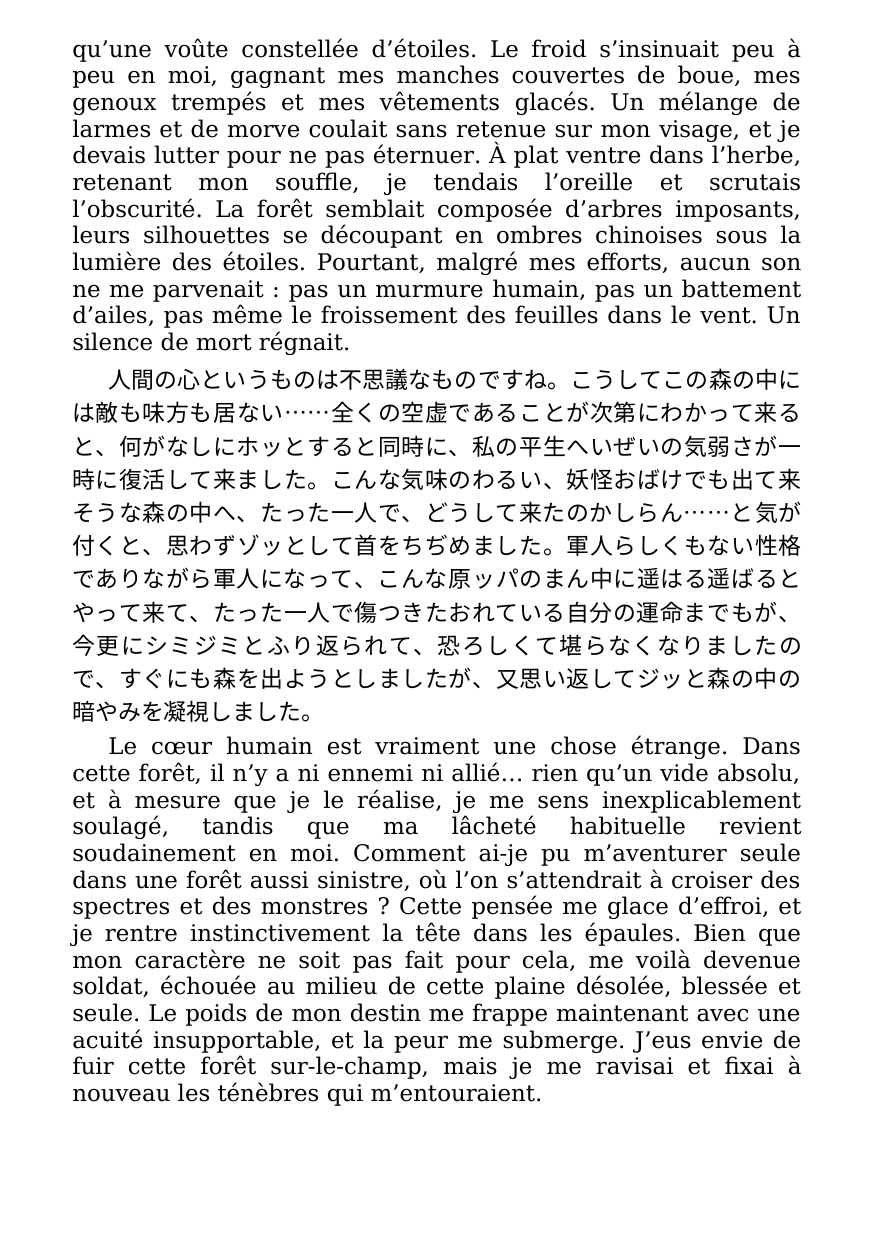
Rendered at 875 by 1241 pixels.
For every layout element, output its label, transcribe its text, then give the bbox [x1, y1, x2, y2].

text Le cœur humain est vraiment une chose étrange. Dans cette forêt, il n’y a ni ennemi ni allié… rien qu’un vide absolu, et à mesure que je le réalise, je me sens inexplicablement soulagé, tandis que ma lâcheté habituelle revient soudainement en moi. Comment ai-je pu m’aventurer seule dans une forêt aussi sinistre, où l’on s’attendrait à croiser des spectres et des monstres ? Cette pensée me glace d’effroi, et je rentre instinctivement la tête dans les épaules. Bien que mon caractère ne soit pas fait pour cela, me voilà devenue soldat, échouée au milieu de cette plaine désolée, blessée et seule. Le poids de mon destin me frappe maintenant avec une acuité insupportable, et la peur me submerge. J’eus envie de fuir cette forêt sur-le-champ, mais je me ravisai et fixai à nouveau les ténèbres qui m’entouraient. [72, 733, 802, 1107]
text qu’une voûte constellée d’étoiles. Le froid s’insinuait peu à peu en moi, gagnant mes manches couvertes de boue, mes genoux trempés et mes vêtements glacés. Un mélange de larmes et de morve coulait sans retenue sur mon visage, et je devais lutter pour ne pas éternuer. À plat ventre dans l’herbe, retenant mon souffle, je tendais l’oreille et scrutais l’obscurité. La forêt semblait composée d’arbres imposants, leurs silhouettes se découpant en ombres chinoises sous la lumière des étoiles. Pourtant, malgré mes efforts, aucun son ne me parvenait : pas un murmure humain, pas un battement d’ailes, pas même le froissement des feuilles dans le vent. Un silence de mort régnait. [72, 36, 802, 356]
text 人間の心というものは不思議なものですね。こうしてこの森の中には敵も味方も居ない……全くの空虚であることが次第にわかって来ると、何がなしにホッとすると同時に、私の平生へいぜいの気弱さが一時に復活して来ました。こんな気味のわるい、妖怪おばけでも出て来そうな森の中へ、たった一人で、どうして来たのかしらん……と気が付くと、思わずゾッとして首をちぢめました。軍人らしくもない性格でありながら軍人になって、こんな原ッパのまん中に遥はる遥ばるとやって来て、たった一人で傷つきたおれている自分の運命までもが、今更にシミジミとふり返られて、恐ろしくて堪らなくなりましたので、すぐにも森を出ようとしましたが、又思い返してジッと森の中の暗やみを凝視しました。 [72, 362, 802, 727]
